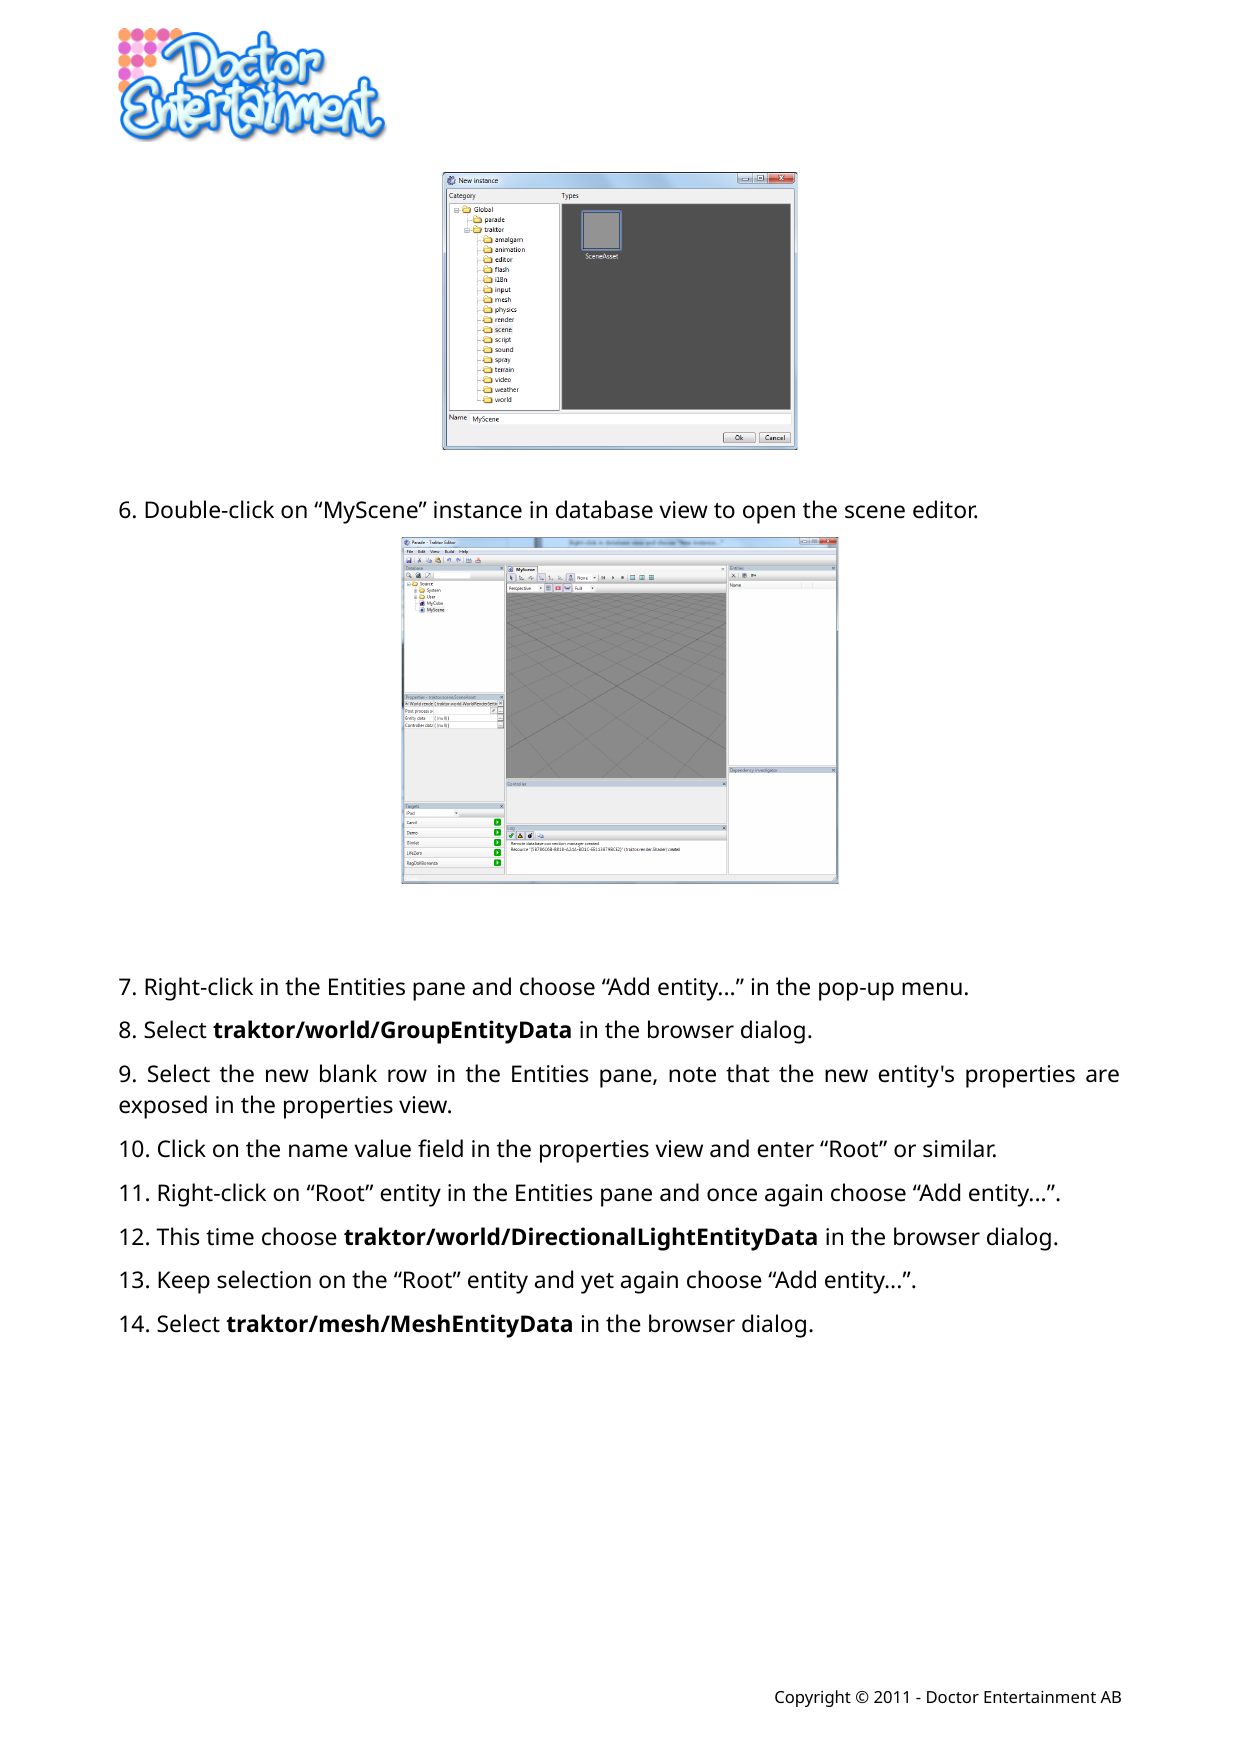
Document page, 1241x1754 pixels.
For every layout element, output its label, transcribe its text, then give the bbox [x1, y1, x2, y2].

text 13. Keep selection on the “Root” entity and yet again choose “Add entity...”. [118, 1264, 1122, 1296]
picture [442, 172, 798, 450]
text 11. Right-click on “Root” entity in the Entities pane and once again choose “Add entity...”. [118, 1177, 1122, 1208]
text 10. Click on the name value field in the properties view and enter “Root” or similar. [118, 1133, 1122, 1164]
text 7. Right-click in the Entities pane and choose “Add entity...” in the pop-up menu. [118, 971, 1122, 1002]
text 12. This time choose traktor/world/DirectionalLightEntityData in the browser dialog. [118, 1221, 1122, 1252]
text 6. Double-click on “MyScene” instance in database view to open the scene editor. [118, 494, 1122, 525]
text 9. Select the new blank row in the Entities pane, note that the new entity's properties are exposed in the properties view. [118, 1058, 1122, 1121]
picture [401, 537, 839, 884]
text 14. Select traktor/mesh/MeshEntityData in the browser dialog. [118, 1308, 1122, 1339]
text 8. Select traktor/world/GroupEntityData in the browser dialog. [118, 1014, 1122, 1046]
